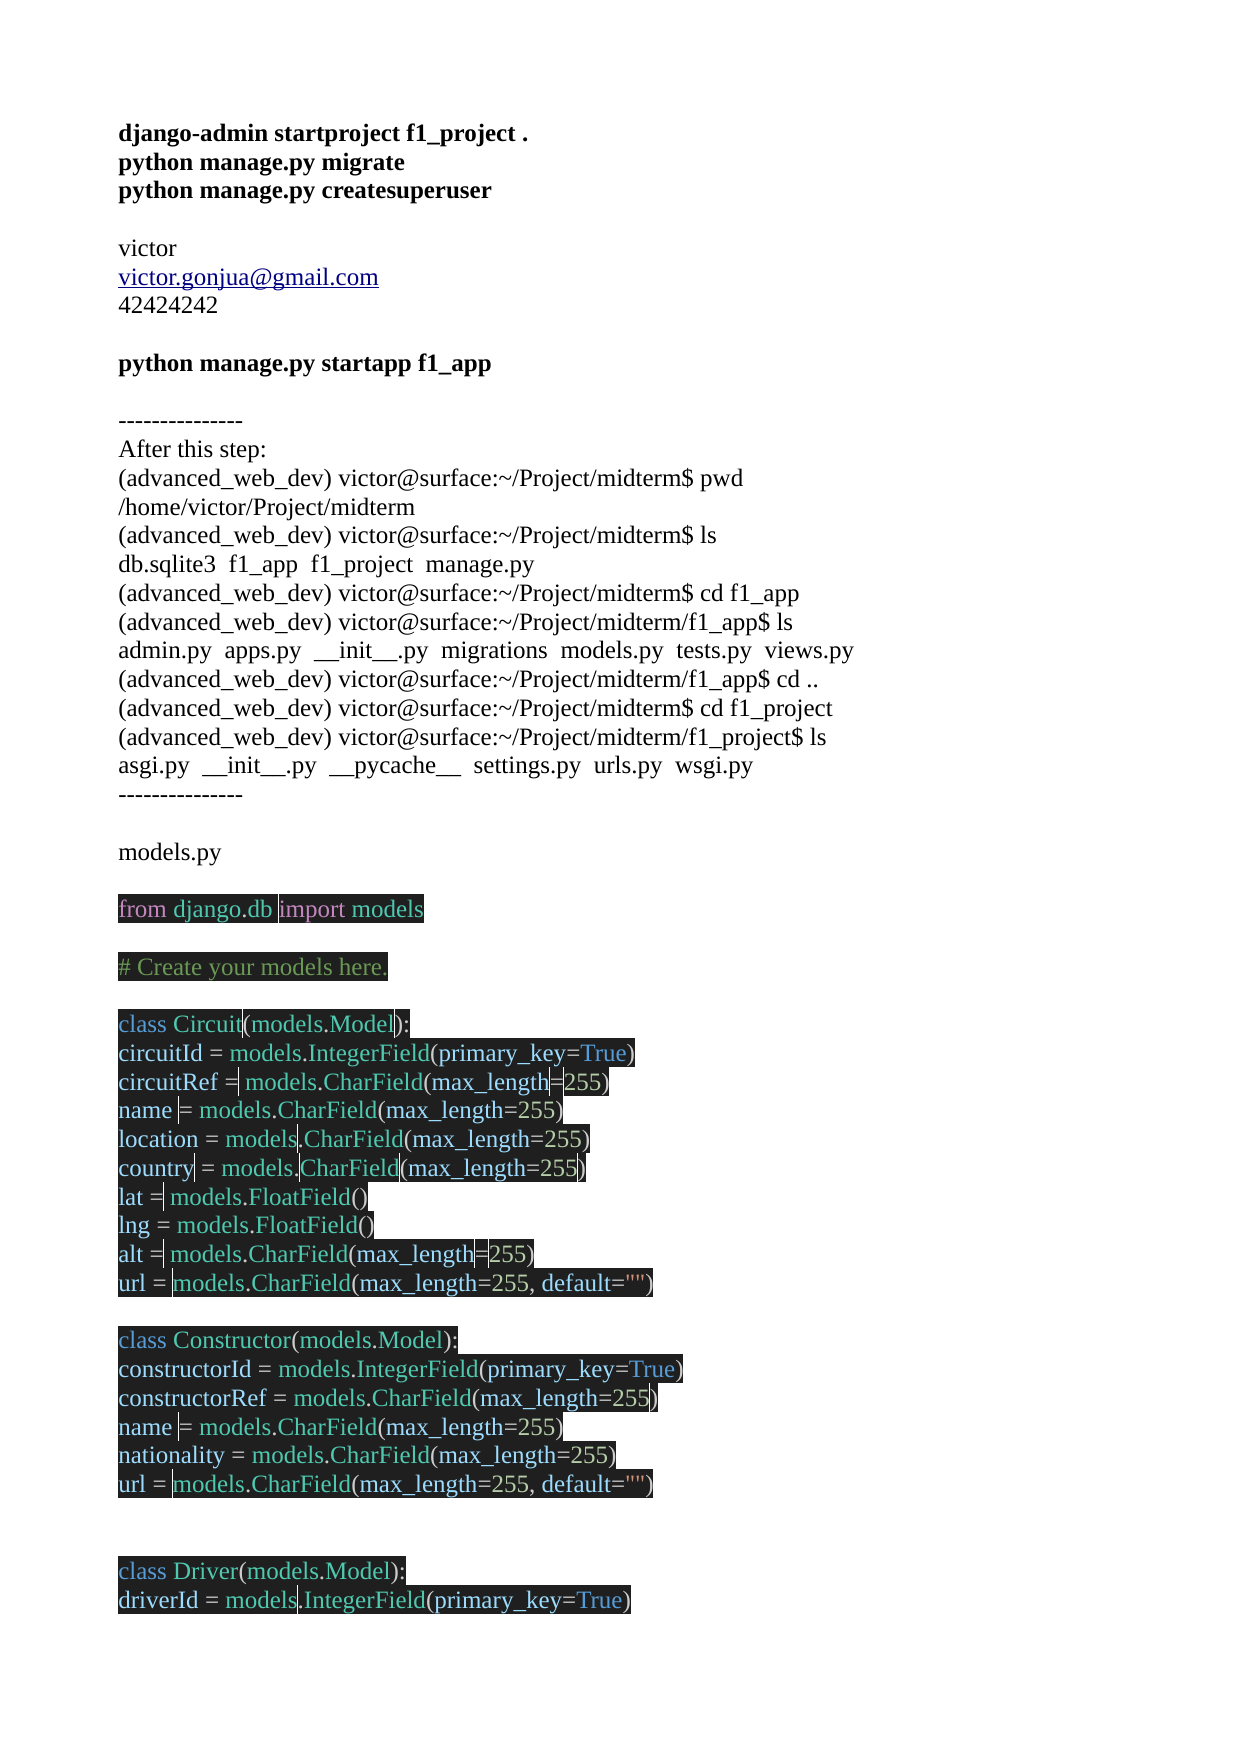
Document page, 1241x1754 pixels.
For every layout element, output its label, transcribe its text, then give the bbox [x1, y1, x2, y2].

text django-admin startproject f1_project . [118, 118, 1122, 147]
text python manage.py startapp f1_app [118, 348, 1122, 377]
text (advanced_web_dev) victor@surface:~/Project/midterm$ cd f1_app [118, 578, 1122, 607]
text class Circuit(models.Model): [118, 1009, 1122, 1038]
text models.py [118, 837, 1122, 866]
text db.sqlite3 f1_app f1_project manage.py [118, 549, 1122, 578]
text asgi.py __init__.py __pycache__ settings.py urls.py wsgi.py [118, 751, 1122, 779]
text After this step: [118, 434, 1122, 463]
text location = models.CharField(max_length=255) [118, 1124, 1122, 1153]
text nationality = models.CharField(max_length=255) [118, 1441, 1122, 1469]
text (advanced_web_dev) victor@surface:~/Project/midterm/f1_app$ cd .. [118, 664, 1122, 693]
text --------------- [118, 779, 1122, 808]
text name = models.CharField(max_length=255) [118, 1412, 1122, 1441]
text python manage.py createsuperuser [118, 176, 1122, 204]
text --------------- [118, 406, 1122, 434]
text (advanced_web_dev) victor@surface:~/Project/midterm$ ls [118, 521, 1122, 549]
text url = models.CharField(max_length=255, default="") [118, 1268, 1122, 1297]
text (advanced_web_dev) victor@surface:~/Project/midterm/f1_project$ ls [118, 722, 1122, 751]
text alt = models.CharField(max_length=255) [118, 1239, 1122, 1268]
text from django.db import models [118, 894, 1122, 923]
text constructorId = models.IntegerField(primary_key=True) [118, 1354, 1122, 1383]
text url = models.CharField(max_length=255, default="") [118, 1469, 1122, 1498]
text victor.gonjua@gmail.com [118, 262, 1122, 291]
text # Create your models here. [118, 952, 1122, 981]
text /home/victor/Project/midterm [118, 492, 1122, 521]
text (advanced_web_dev) victor@surface:~/Project/midterm$ pwd [118, 463, 1122, 492]
text name = models.CharField(max_length=255) [118, 1096, 1122, 1124]
text country = models.CharField(max_length=255) [118, 1153, 1122, 1182]
text victor [118, 233, 1122, 262]
text class Driver(models.Model): [118, 1556, 1122, 1585]
text class Constructor(models.Model): [118, 1326, 1122, 1354]
text driverId = models.IntegerField(primary_key=True) [118, 1585, 1122, 1614]
text admin.py apps.py __init__.py migrations models.py tests.py views.py [118, 636, 1122, 664]
text python manage.py migrate [118, 147, 1122, 176]
text constructorRef = models.CharField(max_length=255) [118, 1383, 1122, 1412]
text circuitId = models.IntegerField(primary_key=True) [118, 1038, 1122, 1067]
text circuitRef = models.CharField(max_length=255) [118, 1067, 1122, 1096]
text lng = models.FloatField() [118, 1211, 1122, 1239]
text (advanced_web_dev) victor@surface:~/Project/midterm$ cd f1_project [118, 693, 1122, 722]
text 42424242 [118, 291, 1122, 319]
text (advanced_web_dev) victor@surface:~/Project/midterm/f1_app$ ls [118, 607, 1122, 636]
text lat = models.FloatField() [118, 1182, 1122, 1211]
